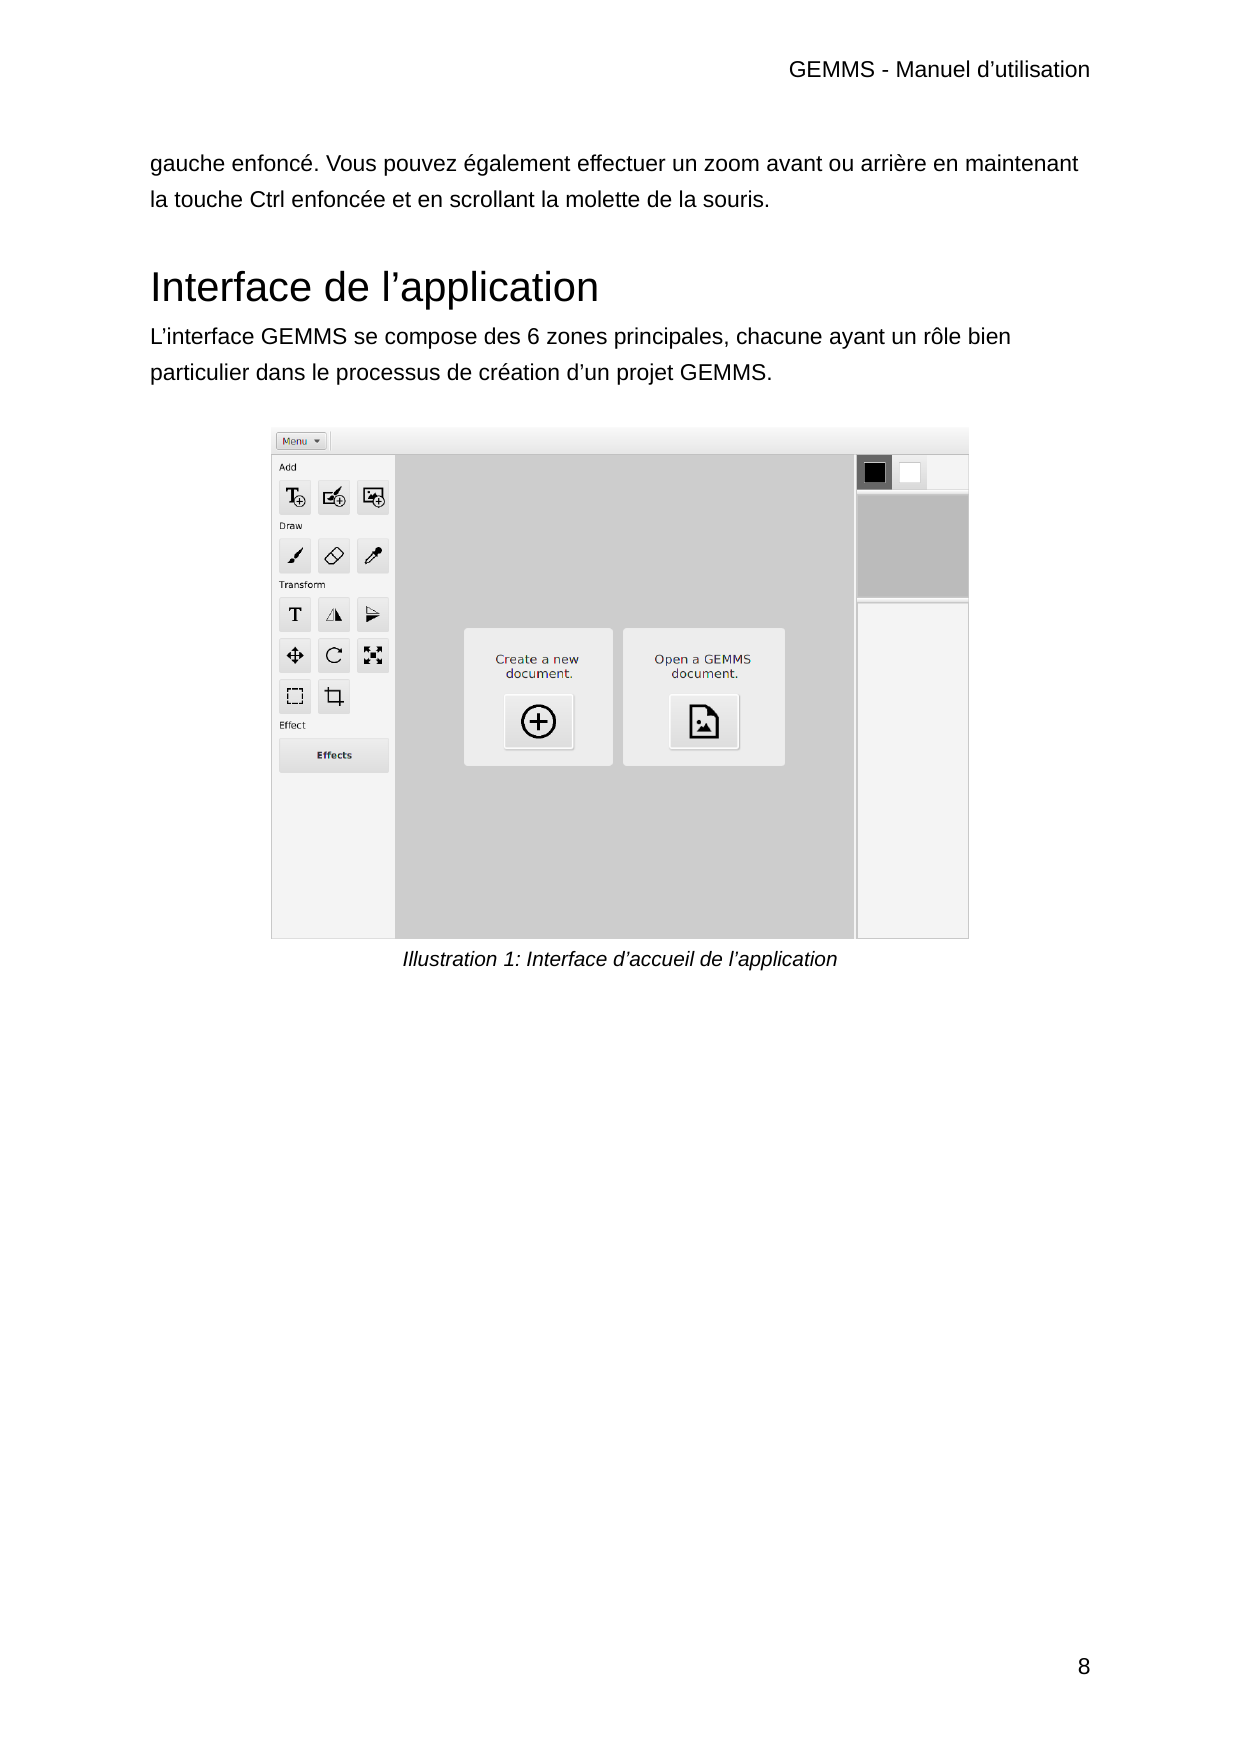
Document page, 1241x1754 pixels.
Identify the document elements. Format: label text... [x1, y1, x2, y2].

text gauche enfoncé. Vous pouvez également effectuer un zoom avant ou arrière en maintenant la touche Ctrl enfoncée et en scrollant la molette de la souris. [150, 150, 1090, 212]
text L’interface GEMMS se compose des 6 zones principales, chacune ayant un rôle bien particulier dans le processus de création d’un projet GEMMS. [150, 323, 1090, 385]
picture [271, 427, 969, 939]
text Illustration 1: Interface d’accueil de l’application [271, 939, 969, 971]
subtitle Interface de l’application [150, 263, 1090, 311]
